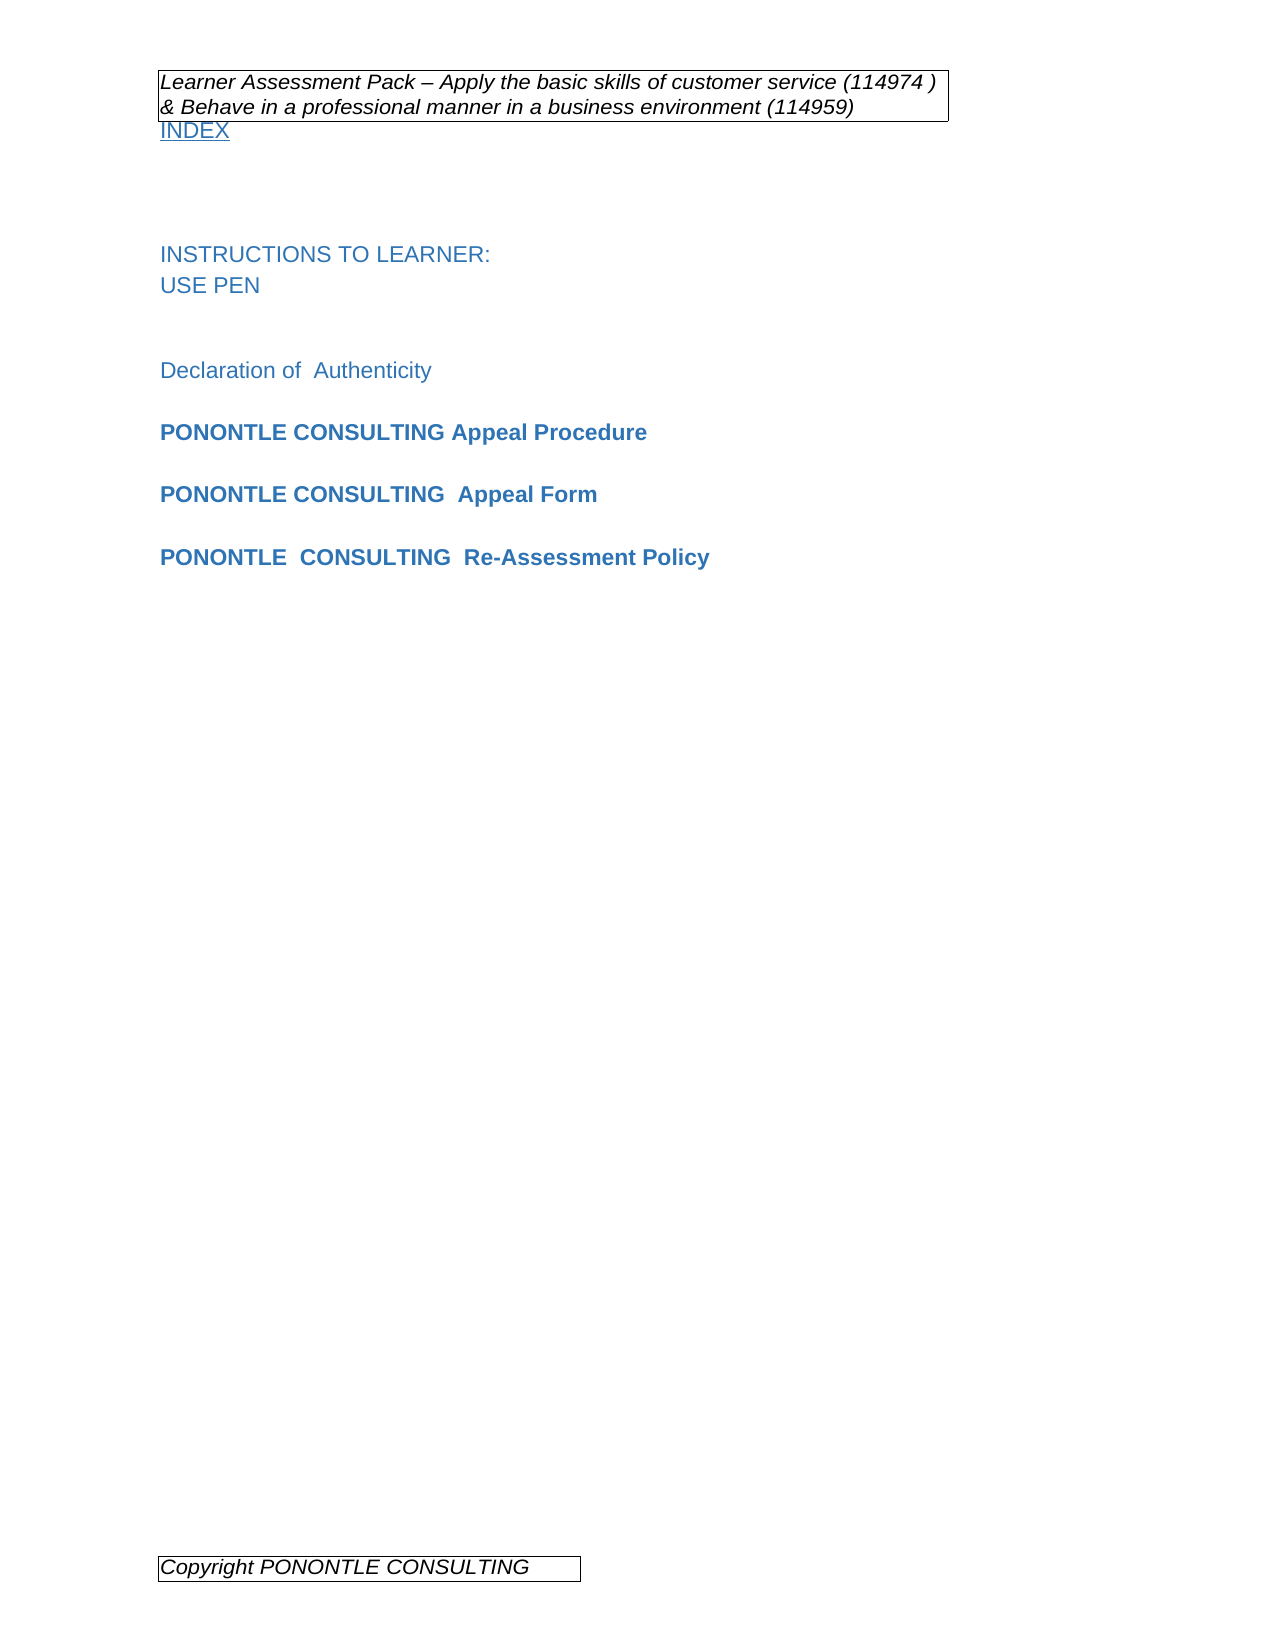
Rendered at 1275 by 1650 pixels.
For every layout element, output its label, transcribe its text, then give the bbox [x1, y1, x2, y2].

text PONONTLE CONSULTING Appeal Procedure PONONTLE CONSULTING Appeal Form [160, 419, 773, 507]
text Declaration of Authenticity [160, 357, 1096, 383]
text INDEX [160, 117, 1096, 143]
text INSTRUCTIONS TO LEARNER: USE PEN [160, 241, 536, 298]
text PONONTLE CONSULTING Re-Assessment Policy [160, 544, 1096, 570]
